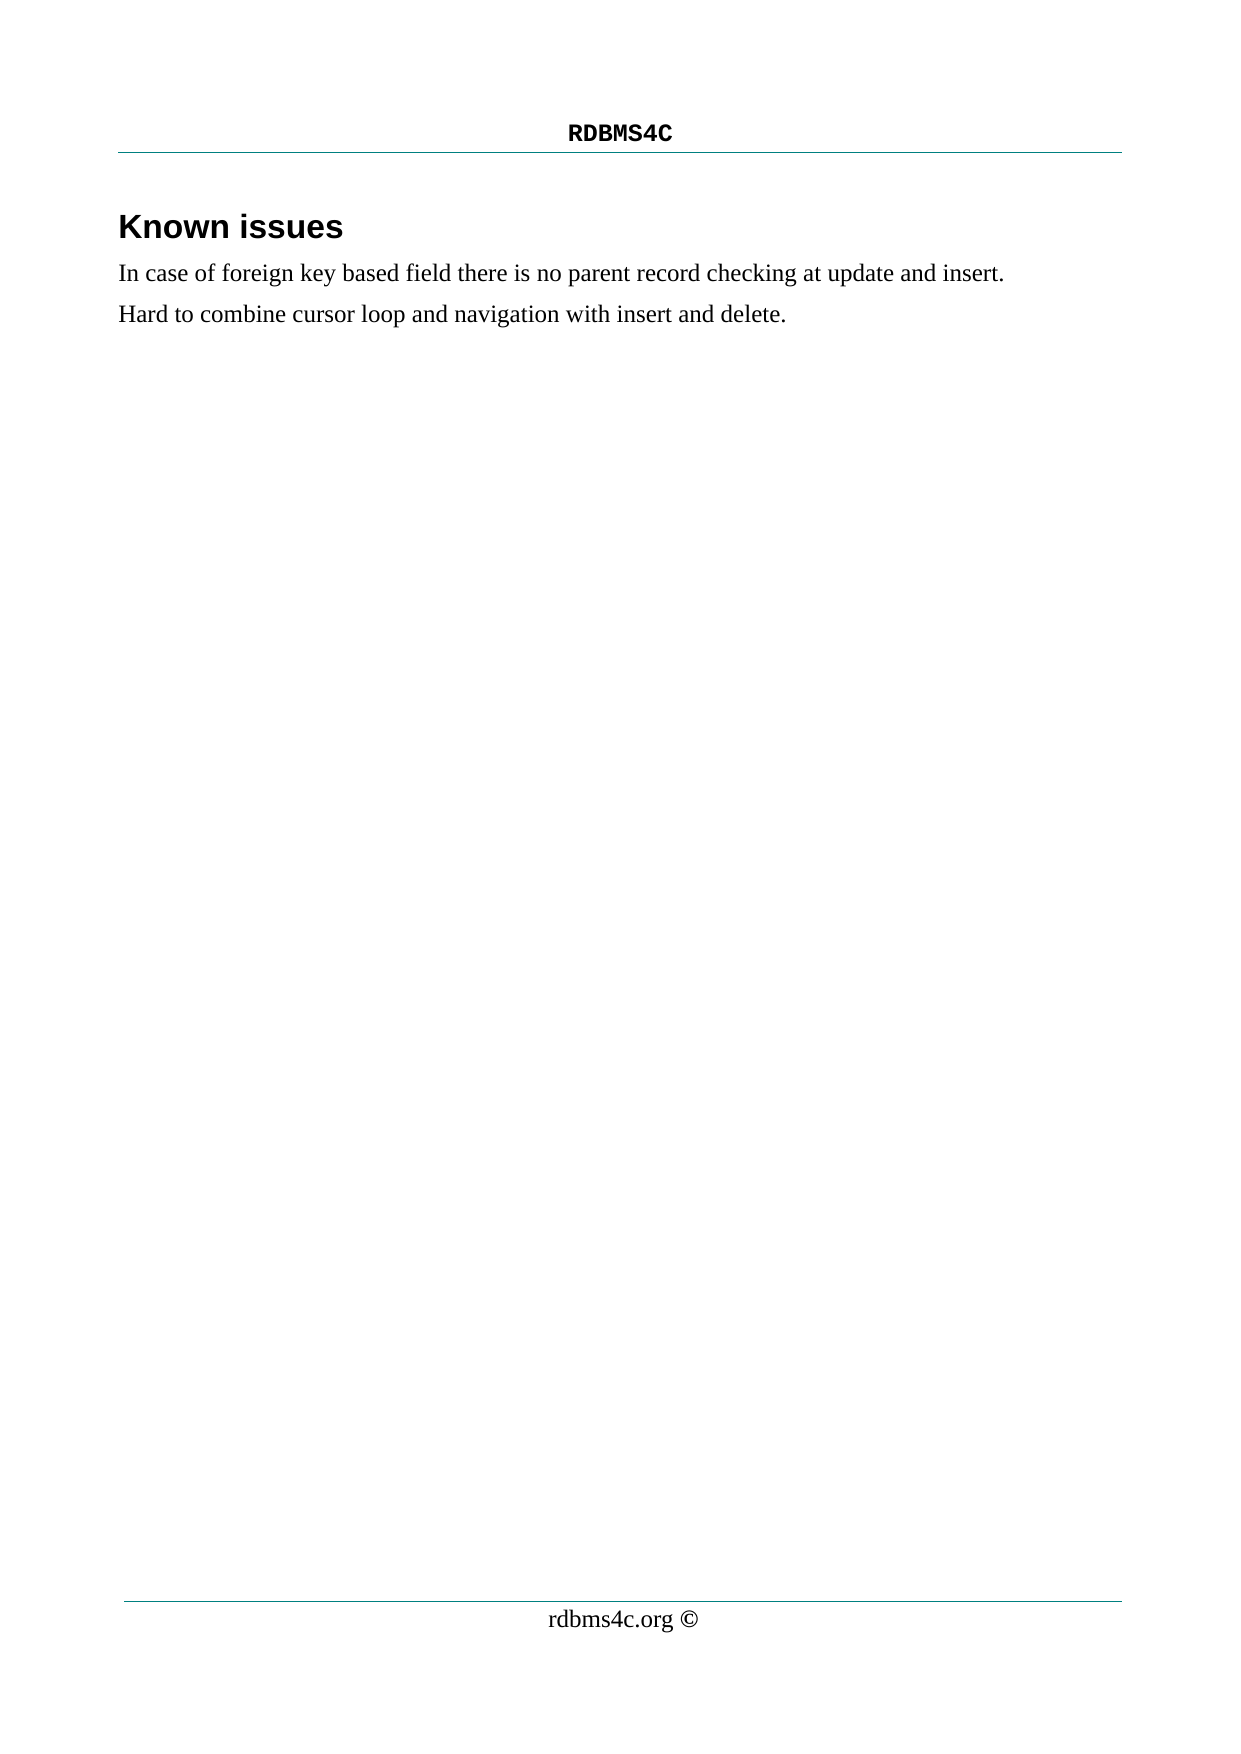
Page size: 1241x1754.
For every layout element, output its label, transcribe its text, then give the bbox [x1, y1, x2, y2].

text Hard to combine cursor loop and navigation with insert and delete. [118, 299, 1122, 328]
subtitle Known issues [118, 207, 1122, 246]
text In case of foreign key based field there is no parent record checking at update and insert. [118, 258, 1122, 287]
